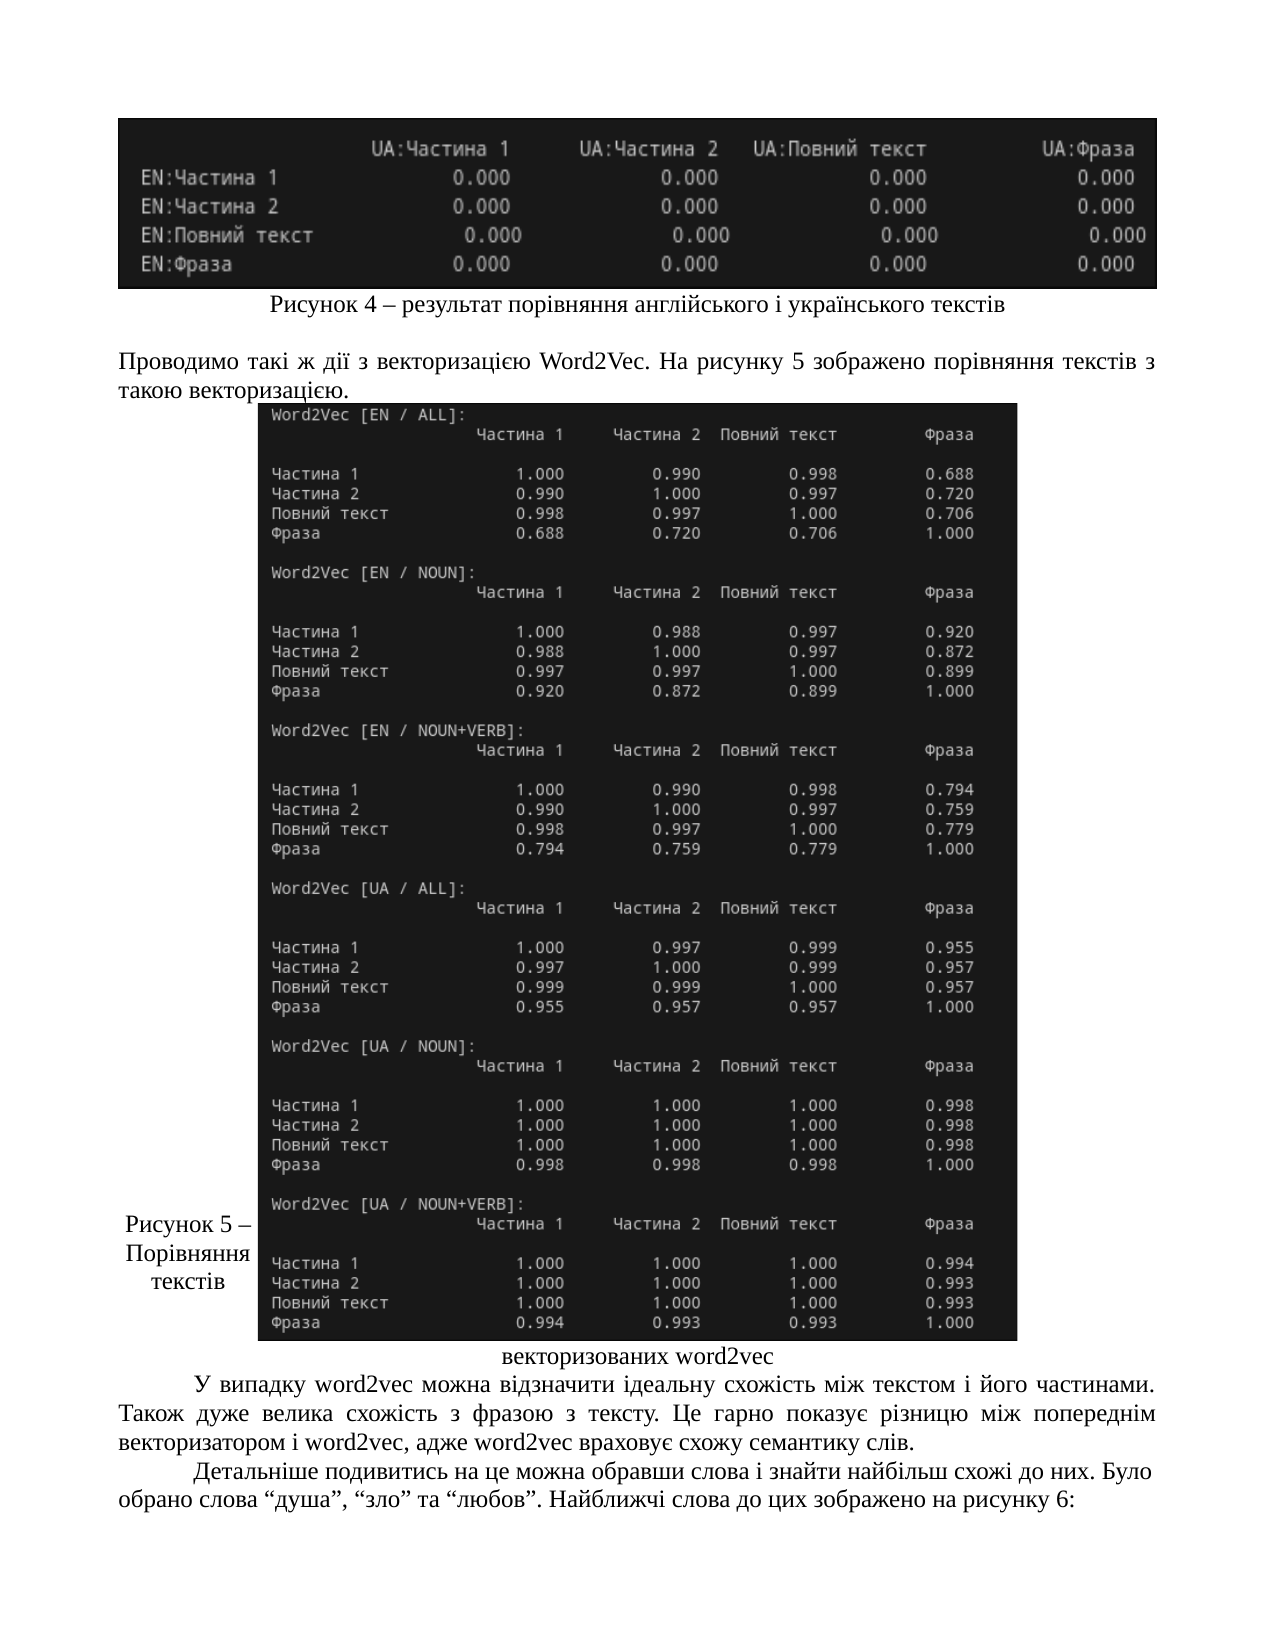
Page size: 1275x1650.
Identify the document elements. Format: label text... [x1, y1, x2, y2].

picture [118, 118, 1157, 289]
text Рисунок 4 – результат порівняння англійського і українського текстів [118, 289, 1157, 318]
text Рисунок 5 – Порівняння текстів векторизованих word2vec [118, 1209, 1157, 1369]
text У випадку word2vec можна відзначити ідеальну схожість між текстом і його частинами. Також дуже велика схожість з фразою з тексту. Це гарно показує різницю між попереднім векторизатором і word2vec, адже word2vec враховує схожу семантику слів. [118, 1369, 1157, 1456]
text Проводимо такі ж дії з векторизацією Word2Vec. На рисунку 5 зображено порівняння текстів з такою векторизацією. [118, 346, 1157, 404]
text Детальніше подивитись на це можна обравши слова і знайти найбільш схожі до них. Було обрано слова “душа”, “зло” та “любов”. Найближчі слова до цих зображено на рисунку 6: [118, 1456, 1157, 1513]
picture [257, 403, 1018, 1341]
